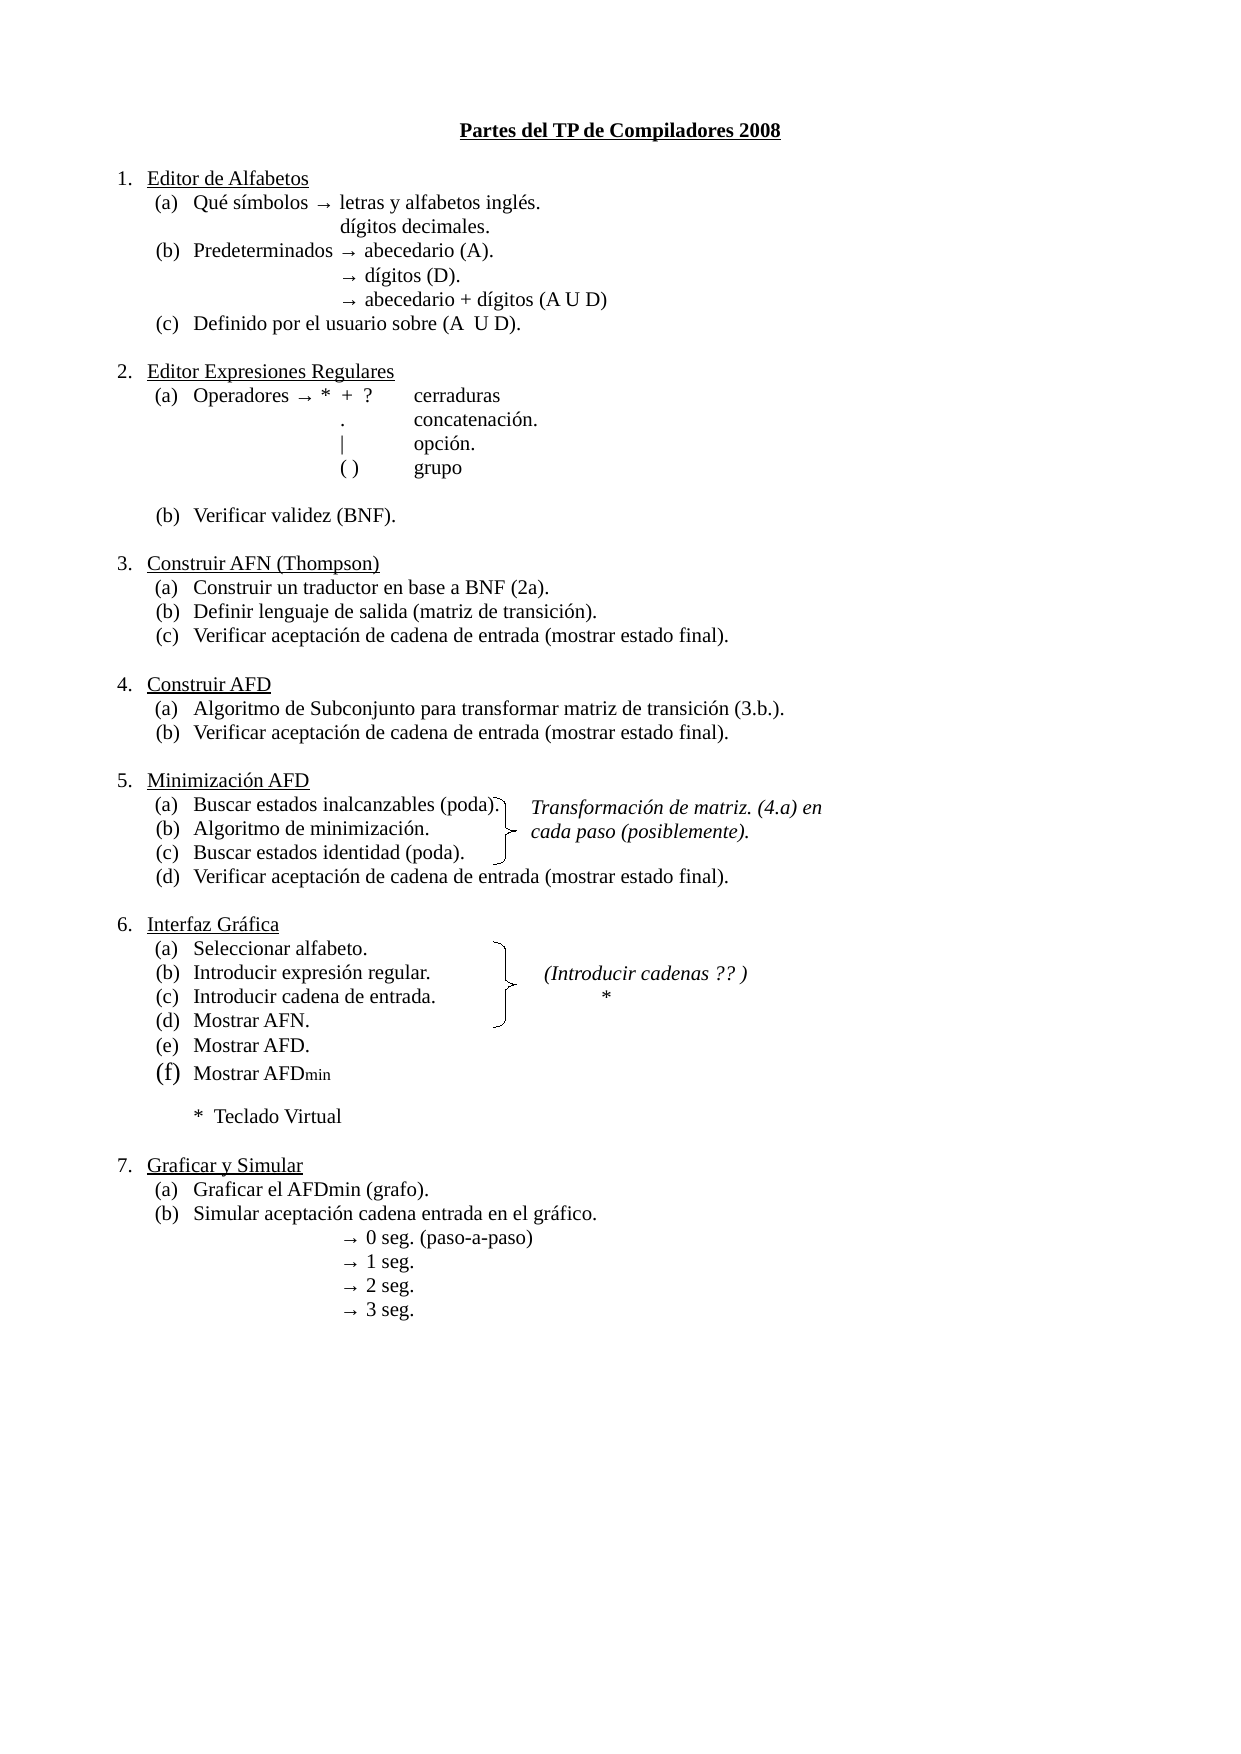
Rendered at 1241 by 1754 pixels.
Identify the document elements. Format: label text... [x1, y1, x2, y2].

list Simular aceptación cadena entrada en el gráfico. [154, 1201, 1122, 1225]
list Introducir expresión regular. [156, 960, 1122, 984]
list Graficar el AFDmin (grafo). [154, 1177, 1122, 1201]
list Buscar estados identidad (poda). [156, 840, 1122, 864]
list Buscar estados inalcanzables (poda). [154, 792, 1122, 816]
text ( ) grupo [118, 455, 1122, 479]
text → 2 seg. [118, 1273, 1122, 1297]
text Partes del TP de Compiladores 2008 [118, 118, 1122, 142]
list Construir AFN (Thompson) [117, 551, 1122, 575]
list Mostrar AFD. [156, 1032, 1122, 1057]
list Verificar aceptación de cadena de entrada (mostrar estado final). [156, 623, 1122, 647]
list Introducir cadena de entrada. [156, 984, 1122, 1008]
list → abecedario + dígitos (A U D) [117, 287, 1122, 311]
list Verificar aceptación de cadena de entrada (mostrar estado final). [156, 864, 1122, 888]
list Minimización AFD [117, 768, 1122, 792]
text | opción. [118, 431, 1122, 455]
text . concatenación. [118, 407, 1122, 431]
list Definir lenguaje de salida (matriz de transición). [156, 599, 1122, 623]
list Construir un traductor en base a BNF (2a). [154, 575, 1122, 599]
list * Teclado Virtual [156, 1104, 1122, 1128]
list Graficar y Simular [117, 1153, 1122, 1177]
text → 3 seg. [118, 1297, 1122, 1321]
list Editor Expresiones Regulares [117, 359, 1122, 383]
list Qué símbolos → letras y alfabetos inglés. [154, 190, 1122, 214]
list → dígitos (D). [117, 262, 1122, 287]
list Algoritmo de Subconjunto para transformar matriz de transición (3.b.). [154, 696, 1122, 720]
list Mostrar AFDmin [156, 1057, 1122, 1085]
list Construir AFD [117, 672, 1122, 696]
list Predeterminados → abecedario (A). [156, 238, 1122, 262]
list Seleccionar alfabeto. [154, 936, 1122, 960]
list dígitos decimales. [302, 214, 1122, 238]
list Interfaz Gráfica [117, 912, 1122, 936]
list Editor de Alfabetos [117, 166, 1122, 190]
list Mostrar AFN. [156, 1008, 1122, 1032]
list Operadores → * + ? cerraduras [154, 383, 1122, 407]
list Definido por el usuario sobre (A U D). [156, 311, 1122, 335]
list Verificar aceptación de cadena de entrada (mostrar estado final). [156, 720, 1122, 744]
list Verificar validez (BNF). [156, 503, 1122, 527]
list Algoritmo de minimización. [156, 816, 1122, 840]
text → 1 seg. [118, 1249, 1122, 1273]
text → 0 seg. (paso-a-paso) [118, 1225, 1122, 1249]
